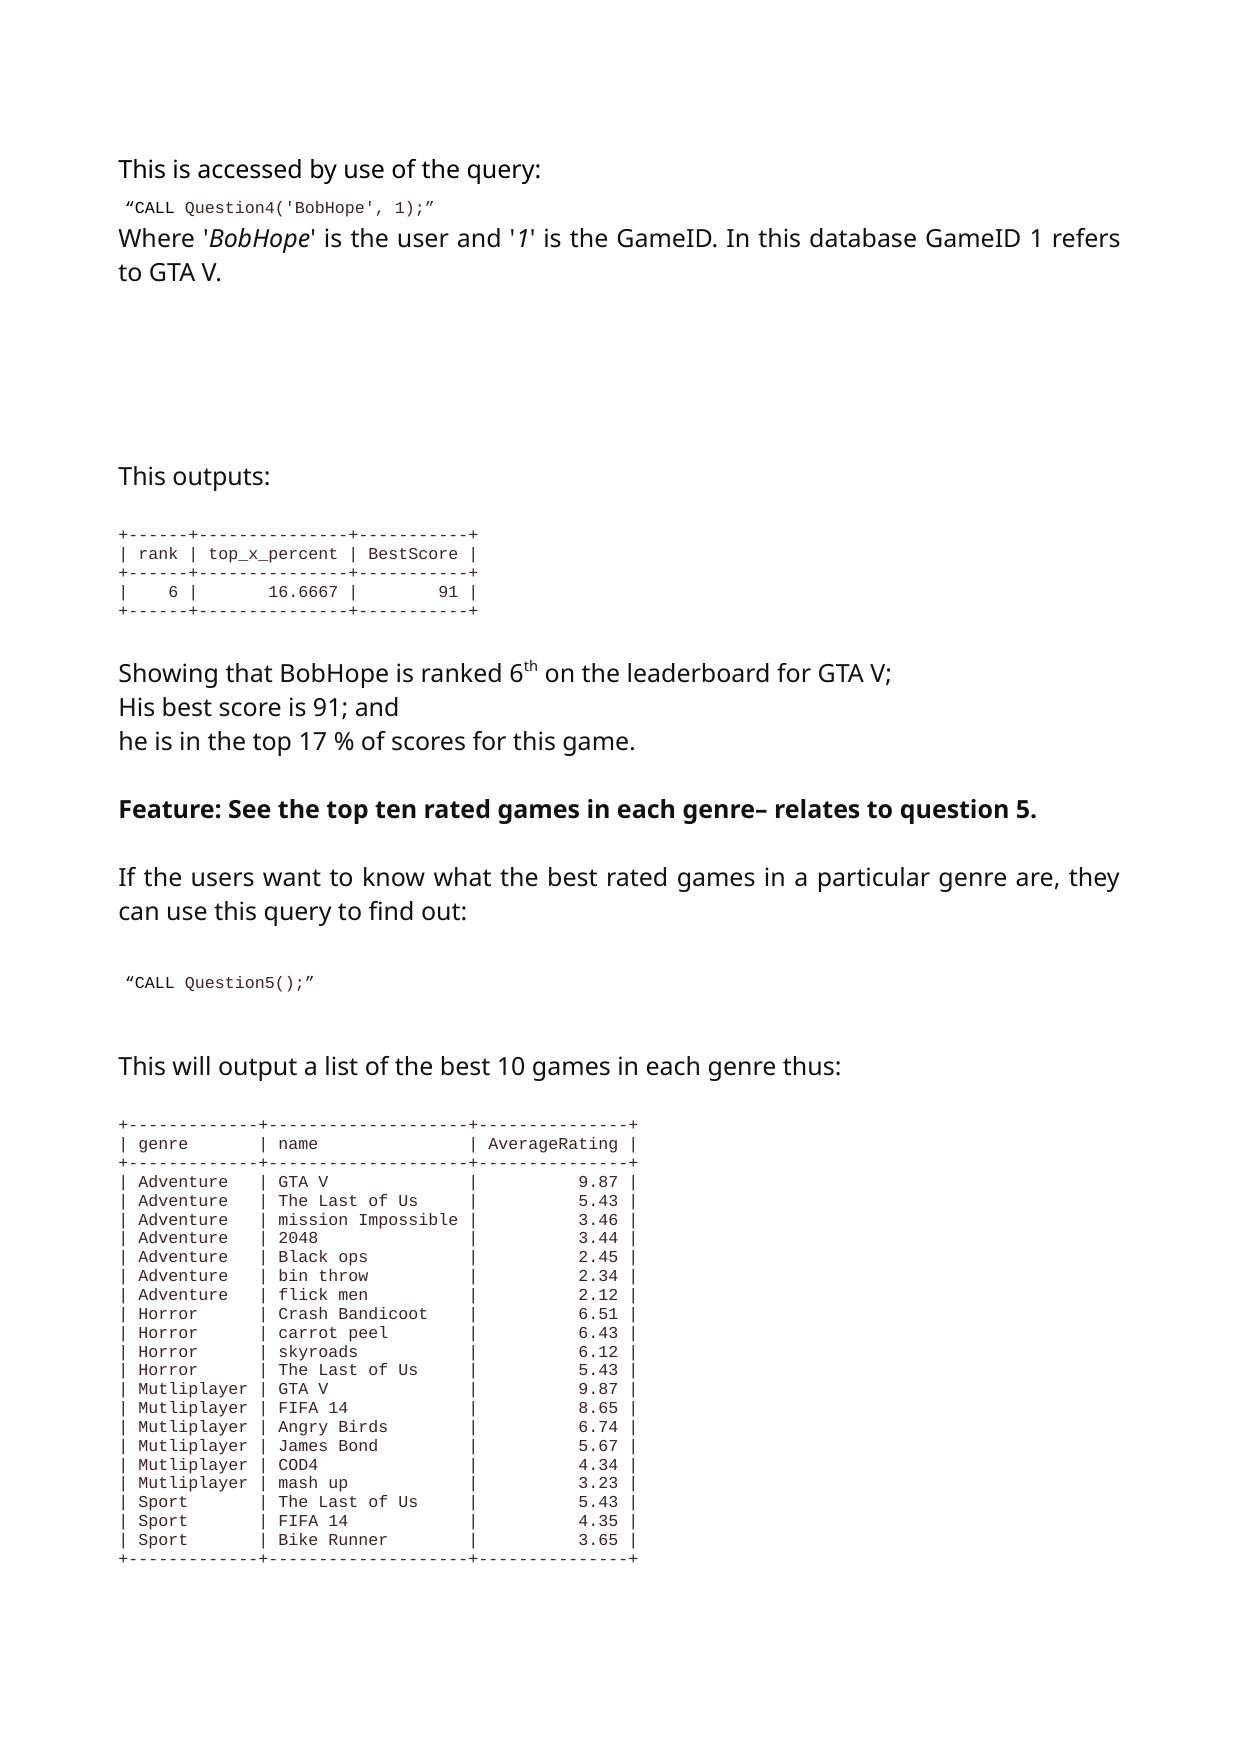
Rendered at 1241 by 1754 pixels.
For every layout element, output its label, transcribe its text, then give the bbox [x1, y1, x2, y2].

text This is accessed by use of the query: [118, 152, 1122, 186]
text +------+---------------+-----------+ [118, 564, 1122, 583]
text | Adventure | bin throw | 2.34 | [118, 1268, 1122, 1287]
text | Sport | Bike Runner | 3.65 | [118, 1532, 1122, 1551]
text Where 'BobHope' is the user and '1' is the GameID. In this database GameID 1 refers to GTA V. [118, 220, 1122, 288]
text | genre | name | AverageRating | [118, 1136, 1122, 1154]
text +-------------+--------------------+---------------+ [118, 1154, 1122, 1173]
text | Adventure | Black ops | 2.45 | [118, 1249, 1122, 1268]
text +-------------+--------------------+---------------+ [118, 1551, 1122, 1569]
text | Mutliplayer | Angry Birds | 6.74 | [118, 1418, 1122, 1437]
text If the users want to know what the best rated games in a particular genre are, they can use this query to find out: [118, 859, 1122, 928]
text Feature: See the top ten rated games in each genre– relates to question 5. [118, 791, 1122, 826]
text | Horror | carrot peel | 6.43 | [118, 1324, 1122, 1343]
text | Sport | The Last of Us | 5.43 | [118, 1494, 1122, 1513]
text | Adventure | The Last of Us | 5.43 | [118, 1192, 1122, 1211]
text | Mutliplayer | FIFA 14 | 8.65 | [118, 1400, 1122, 1418]
text +-------------+--------------------+---------------+ [118, 1117, 1122, 1136]
text he is in the top 17 % of scores for this game. [118, 723, 1122, 757]
text | Sport | FIFA 14 | 4.35 | [118, 1513, 1122, 1532]
text | Adventure | GTA V | 9.87 | [118, 1173, 1122, 1192]
text “CALL Question4('BobHope', 1);” [118, 186, 1122, 220]
text | Adventure | mission Impossible | 3.46 | [118, 1211, 1122, 1230]
text | Horror | Crash Bandicoot | 6.51 | [118, 1305, 1122, 1324]
text | Adventure | flick men | 2.12 | [118, 1287, 1122, 1305]
text +------+---------------+-----------+ [118, 602, 1122, 621]
text | Horror | The Last of Us | 5.43 | [118, 1362, 1122, 1381]
text | Mutliplayer | COD4 | 4.34 | [118, 1456, 1122, 1475]
text | 6 | 16.6667 | 91 | [118, 583, 1122, 602]
text | Mutliplayer | mash up | 3.23 | [118, 1475, 1122, 1494]
text Showing that BobHope is ranked 6th on the leaderboard for GTA V; [118, 655, 1122, 689]
text | Adventure | 2048 | 3.44 | [118, 1230, 1122, 1249]
text +------+---------------+-----------+ [118, 527, 1122, 546]
text | rank | top_x_percent | BestScore | [118, 546, 1122, 564]
text His best score is 91; and [118, 689, 1122, 723]
text | Mutliplayer | James Bond | 5.67 | [118, 1437, 1122, 1456]
text This outputs: [118, 459, 1122, 493]
text This will output a list of the best 10 games in each genre thus: [118, 1049, 1122, 1083]
text | Horror | skyroads | 6.12 | [118, 1343, 1122, 1362]
text | Mutliplayer | GTA V | 9.87 | [118, 1381, 1122, 1400]
text “CALL Question5();” [118, 962, 1122, 996]
